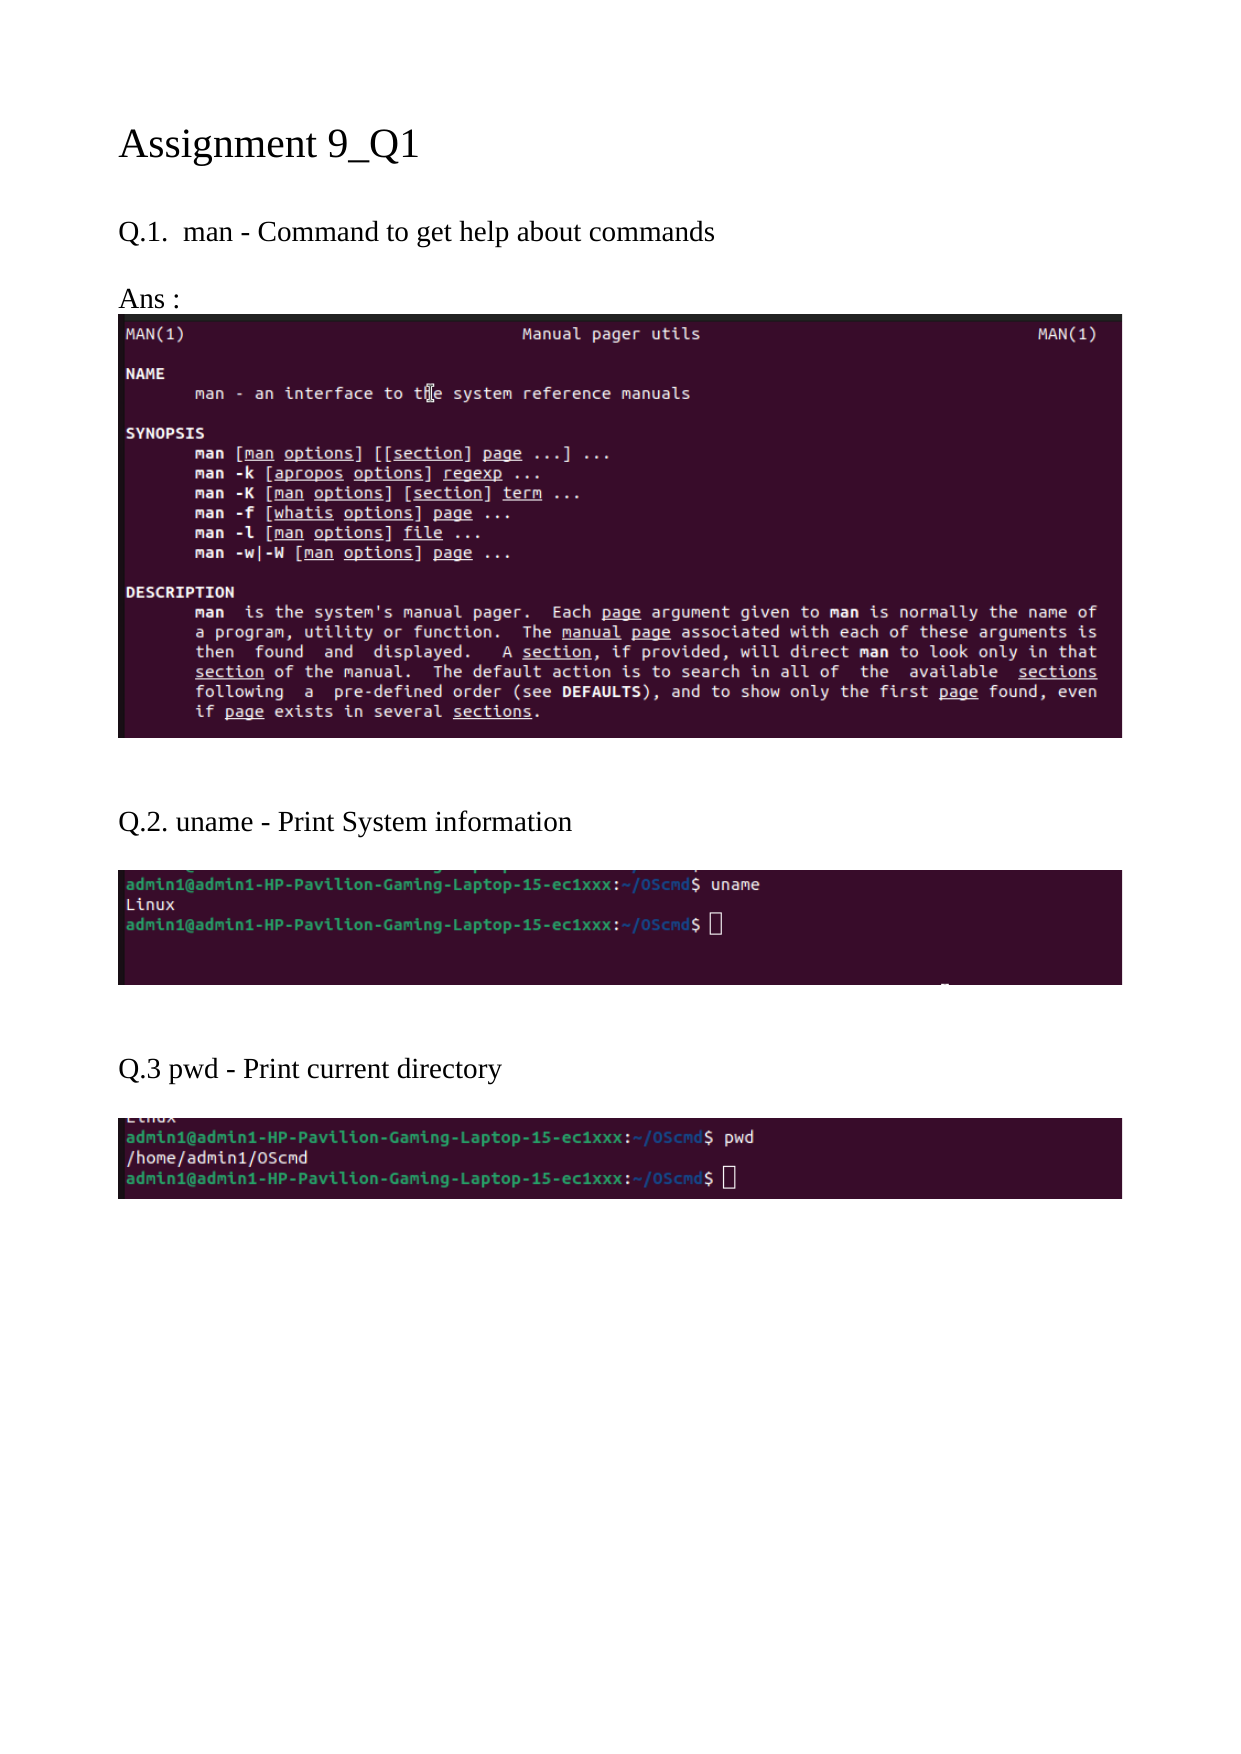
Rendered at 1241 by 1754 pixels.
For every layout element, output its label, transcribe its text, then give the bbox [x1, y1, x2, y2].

picture [118, 1118, 1123, 1199]
picture [118, 314, 1123, 738]
text Ans : [118, 281, 1122, 314]
text Q.2. uname - Print System information [118, 804, 1122, 838]
picture [118, 870, 1123, 985]
text Q.3 pwd - Print current directory [118, 1051, 1122, 1085]
text Assignment 9_Q1 [118, 118, 1122, 166]
text Q.1. man - Command to get help about commands [118, 214, 1122, 247]
